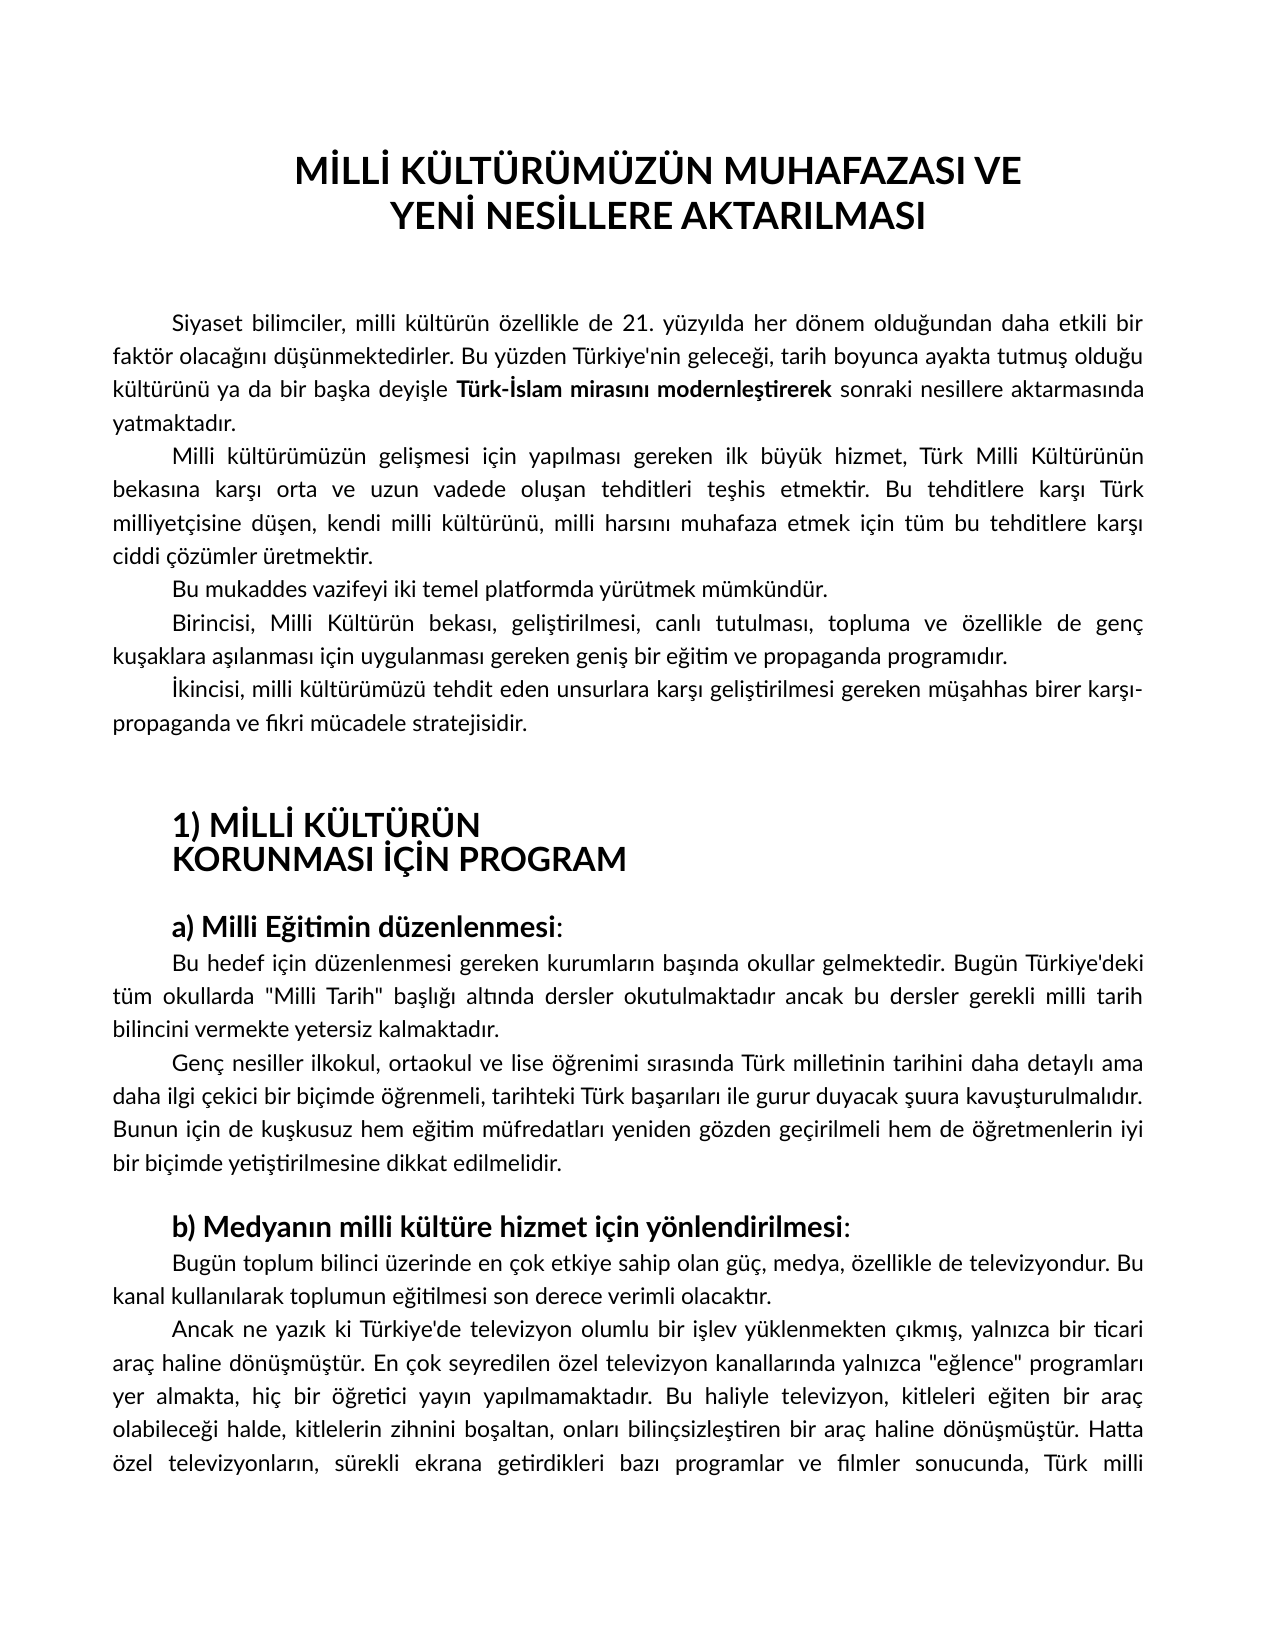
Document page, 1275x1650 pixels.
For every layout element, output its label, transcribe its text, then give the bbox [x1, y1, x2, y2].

text Bu mukaddes vazifeyi iki temel platformda yürütmek mümkündür. [112, 571, 1145, 604]
text Genç nesiller ilkokul, ortaokul ve lise öğrenimi sırasında Türk milletinin tarihini daha detaylı ama daha ilgi çekici bir biçimde öğrenmeli, tarihteki Türk başarıları ile gurur duyacak şuura kavuşturulmalıdır. Bunun için de kuşkusuz hem eğitim müfredatları yeniden gözden geçirilmeli hem de öğretmenlerin iyi bir biçimde yetiştirilmesine dikkat edilmelidir. [112, 1044, 1145, 1178]
text Siyaset bilimciler, milli kültürün özellikle de 21. yüzyılda her dönem olduğundan daha etkili bir faktör olacağını düşünmektedirler. Bu yüzden Türkiye'nin geleceği, tarih boyunca ayakta tutmuş olduğu kültürünü ya da bir başka deyişle Türk-İslam mirasını modernleştirerek sonraki nesillere aktarmasında yatmaktadır. [112, 304, 1145, 438]
subtitle KORUNMASI İÇİN PROGRAM [112, 844, 1145, 878]
text İkincisi, milli kültürümüzü tehdit eden unsurlara karşı geliştirilmesi gereken müşahhas birer karşı-propaganda ve fikri mücadele stratejisidir. [112, 671, 1145, 738]
text Birincisi, Milli Kültürün bekası, geliştirilmesi, canlı tutulması, topluma ve özellikle de genç kuşaklara aşılanması için uygulanması gereken geniş bir eğitim ve propaganda programıdır. [112, 604, 1145, 671]
text Bugün toplum bilinci üzerinde en çok etkiye sahip olan güç, medya, özellikle de televizyondur. Bu kanal kullanılarak toplumun eğitilmesi son derece verimli olacaktır. [112, 1244, 1145, 1311]
text a) Milli Eğitimin düzenlenmesi: [112, 911, 1145, 944]
text 1) MİLLİ KÜLTÜRÜN [112, 804, 1145, 844]
text b) Medyanın milli kültüre hizmet için yönlendirilmesi: [112, 1211, 1145, 1244]
text Ancak ne yazık ki Türkiye'de televizyon olumlu bir işlev yüklenmekten çıkmış, yalnızca bir ticari araç haline dönüşmüştür. En çok seyredilen özel televizyon kanallarında yalnızca "eğlence" programları yer almakta, hiç bir öğretici yayın yapılmamaktadır. Bu haliyle televizyon, kitleleri eğiten bir araç olabileceği halde, kitlelerin zihnini boşaltan, onları bilinçsizleştiren bir araç haline dönüşmüştür. Hatta özel televizyonların, sürekli ekrana getirdikleri bazı programlar ve filmler sonucunda, Türk milli [112, 1311, 1145, 1478]
text Milli kültürümüzün gelişmesi için yapılması gereken ilk büyük hizmet, Türk Milli Kültürünün bekasına karşı orta ve uzun vadede oluşan tehditleri teşhis etmektir. Bu tehditlere karşı Türk milliyetçisine düşen, kendi milli kültürünü, milli harsını muhafaza etmek için tüm bu tehditlere karşı ciddi çözümler üretmektir. [112, 438, 1145, 571]
text Mİllİ Kültürümüzün Muhafazası ve [112, 148, 1145, 193]
text Yenİ Nesİllere Aktarılması [112, 193, 1145, 238]
text Bu hedef için düzenlenmesi gereken kurumların başında okullar gelmektedir. Bugün Türkiye'deki tüm okullarda "Milli Tarih" başlığı altında dersler okutulmaktadır ancak bu dersler gerekli milli tarih bilincini vermekte yetersiz kalmaktadır. [112, 944, 1145, 1044]
